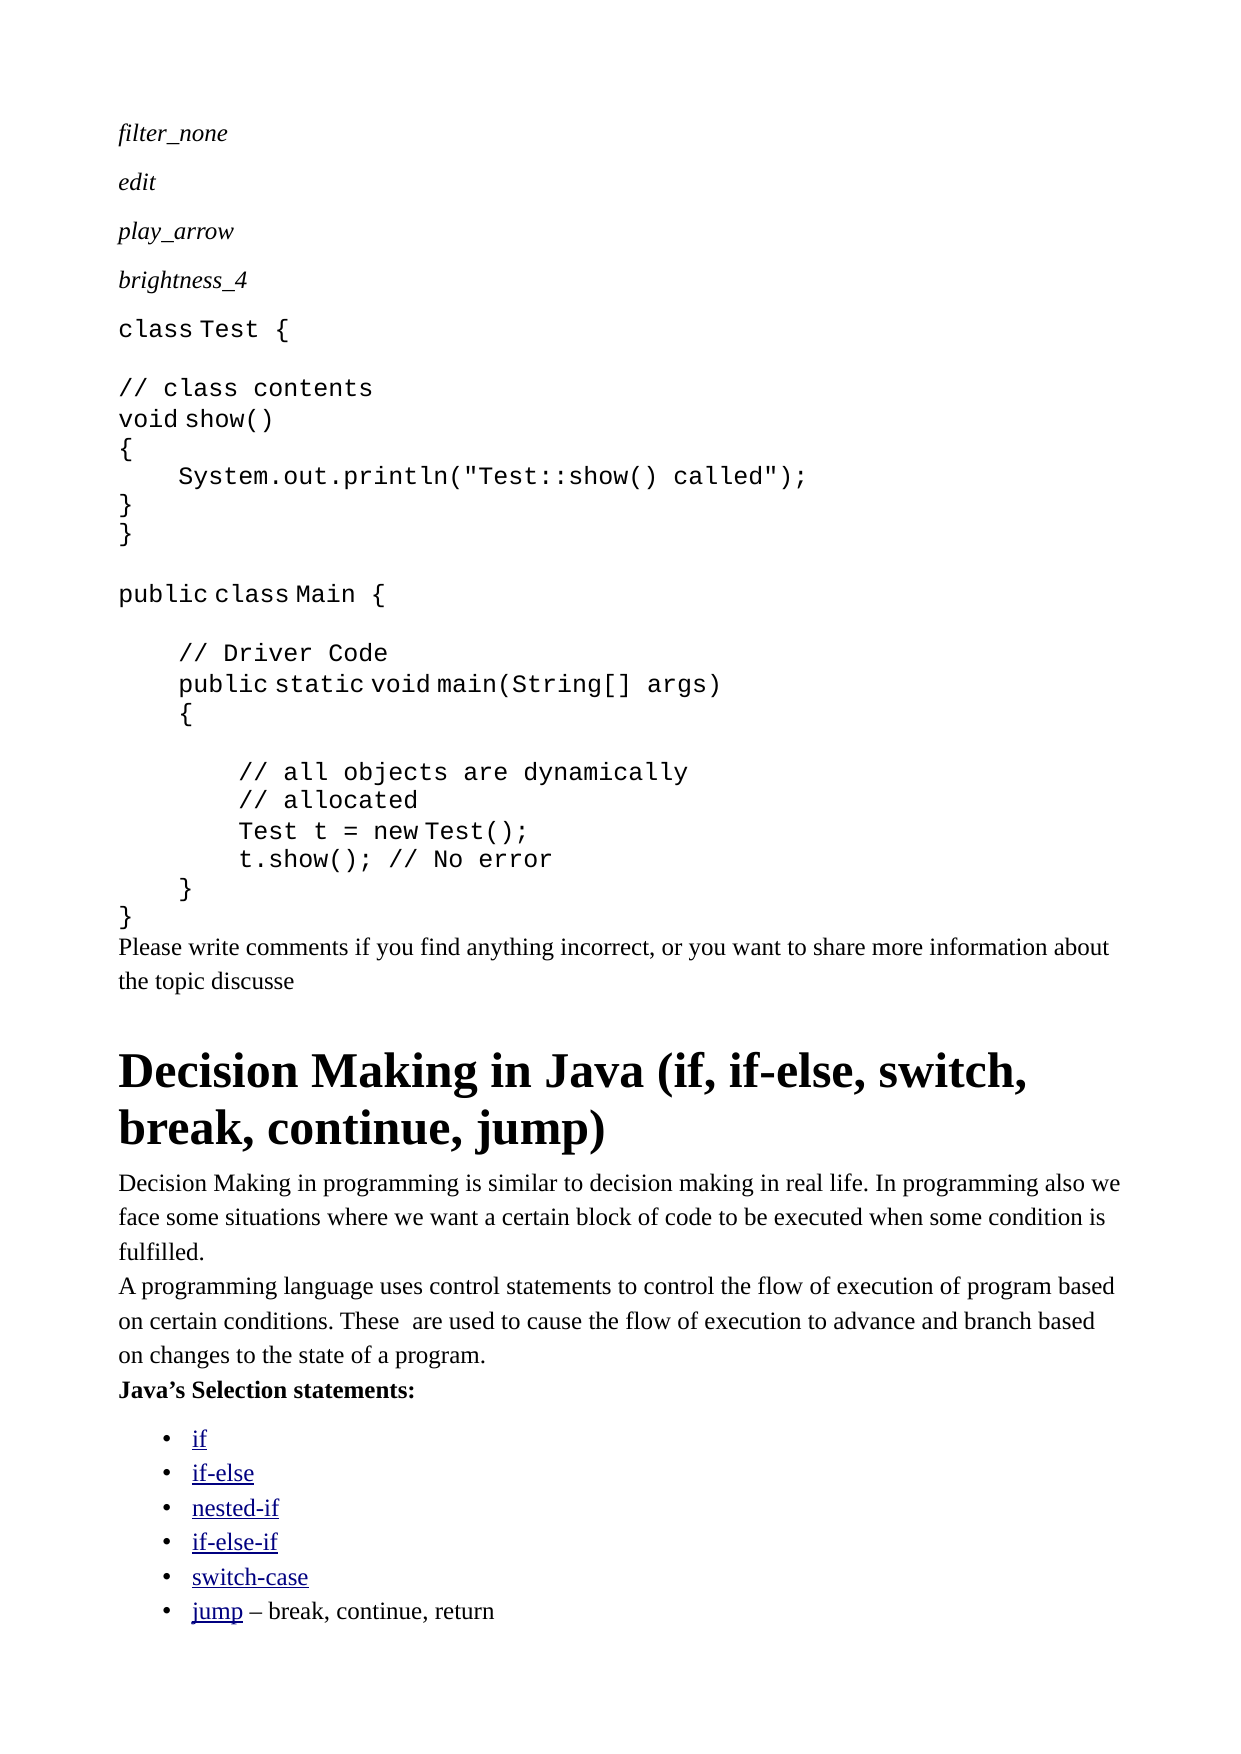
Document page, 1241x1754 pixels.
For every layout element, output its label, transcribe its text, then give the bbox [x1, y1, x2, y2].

list if-else-if [162, 1527, 1122, 1556]
subtitle Decision Making in Java (if, if-else, switch, break, continue, jump) [118, 1040, 1122, 1155]
list switch-case [162, 1562, 1122, 1591]
text Please write comments if you find anything incorrect, or you want to share more information about the topic discusse [118, 932, 1122, 995]
list nested-if [162, 1493, 1122, 1522]
list jump – break, continue, return [162, 1596, 1122, 1625]
list if [162, 1424, 1122, 1453]
text edit [118, 167, 1122, 196]
table_header class Test { // class contents void show() { System.out.println("Test::show() called"); } } public class Main { // Driver Code public static void main(String[] args) { // all objects are dynamically // allocated Test t = new Test(); t.show(); // No error } } [118, 314, 833, 932]
text filter_none [118, 118, 1122, 147]
text play_arrow [118, 216, 1122, 245]
list if-else [162, 1458, 1122, 1487]
text brightness_4 [118, 265, 1122, 294]
text Decision Making in programming is similar to decision making in real life. In programming also we face some situations where we want a certain block of code to be executed when some condition is fulfilled. A programming language uses control statements to control the flow of execution of program based on certain conditions. These are used to cause the flow of execution to advance and branch based on changes to the state of a program. Java’s Selection statements: [118, 1168, 1122, 1403]
